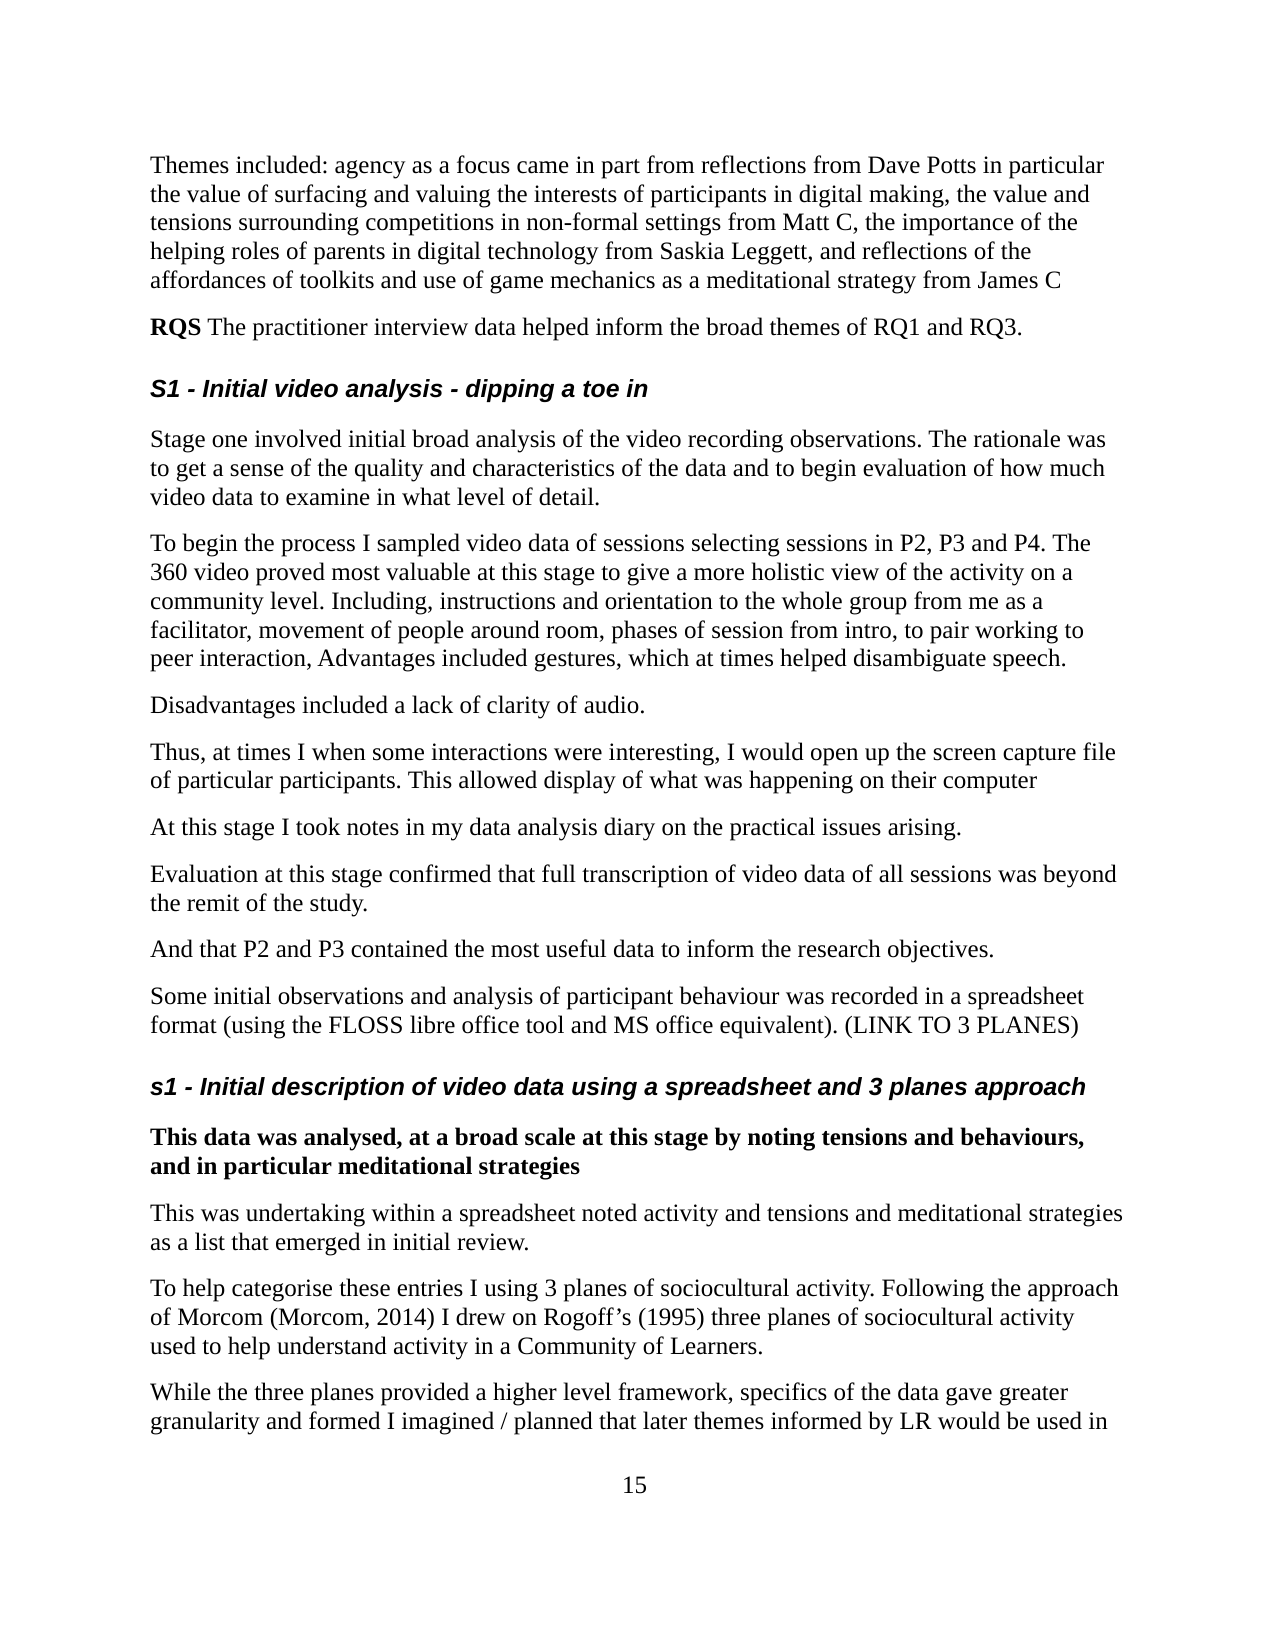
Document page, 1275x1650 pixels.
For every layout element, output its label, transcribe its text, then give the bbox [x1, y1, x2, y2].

subtitle S1 - Initial video analysis - dipping a toe in [150, 374, 1125, 403]
text To begin the process I sampled video data of sessions selecting sessions in P2, P3 and P4. The 360 video proved most valuable at this stage to give a more holistic view of the activity on a community level. Including, instructions and orientation to the whole group from me as a facilitator, movement of people around room, phases of session from intro, to pair working to peer interaction, Advantages included gestures, which at times helped disambiguate speech. [150, 528, 1125, 672]
text RQS The practitioner interview data helped inform the broad themes of RQ1 and RQ3. [150, 312, 1125, 340]
text This data was analysed, at a broad scale at this stage by noting tensions and behaviours, and in particular meditational strategies [150, 1122, 1125, 1180]
text Stage one involved initial broad analysis of the video recording observations. The rationale was to get a sense of the quality and characteristics of the data and to begin evaluation of how much video data to examine in what level of detail. [150, 424, 1125, 511]
text At this stage I took notes in my data analysis diary on the practical issues arising. [150, 812, 1125, 841]
text And that P2 and P3 contained the most useful data to inform the research objectives. [150, 934, 1125, 963]
text Some initial observations and analysis of participant behaviour was recorded in a spreadsheet format (using the FLOSS libre office tool and MS office equivalent). (LINK TO 3 PLANES) [150, 981, 1125, 1038]
text Evaluation at this stage confirmed that full transcription of video data of all sessions was beyond the remit of the study. [150, 859, 1125, 916]
text This was undertaking within a spreadsheet noted activity and tensions and meditational strategies as a list that emerged in initial review. [150, 1198, 1125, 1255]
text While the three planes provided a higher level framework, specifics of the data gave greater granularity and formed I imagined / planned that later themes informed by LR would be used in [150, 1377, 1125, 1435]
subtitle s1 - Initial description of video data using a spreadsheet and 3 planes approach [150, 1072, 1125, 1101]
text Themes included: agency as a focus came in part from reflections from Dave Potts in particular the value of surfacing and valuing the interests of participants in digital making, the value and tensions surrounding competitions in non-formal settings from Matt C, the importance of the helping roles of parents in digital technology from Saskia Leggett, and reflections of the affordances of toolkits and use of game mechanics as a meditational strategy from James C [150, 150, 1125, 294]
text Disadvantages included a lack of clarity of audio. [150, 690, 1125, 719]
text To help categorise these entries I using 3 planes of sociocultural activity. Following the approach of Morcom (Morcom, 2014) I drew on Rogoff’s (1995) three planes of sociocultural activity used to help understand activity in a Community of Learners. [150, 1273, 1125, 1359]
text Thus, at times I when some interactions were interesting, I would open up the screen capture file of particular participants. This allowed display of what was happening on their computer [150, 737, 1125, 794]
